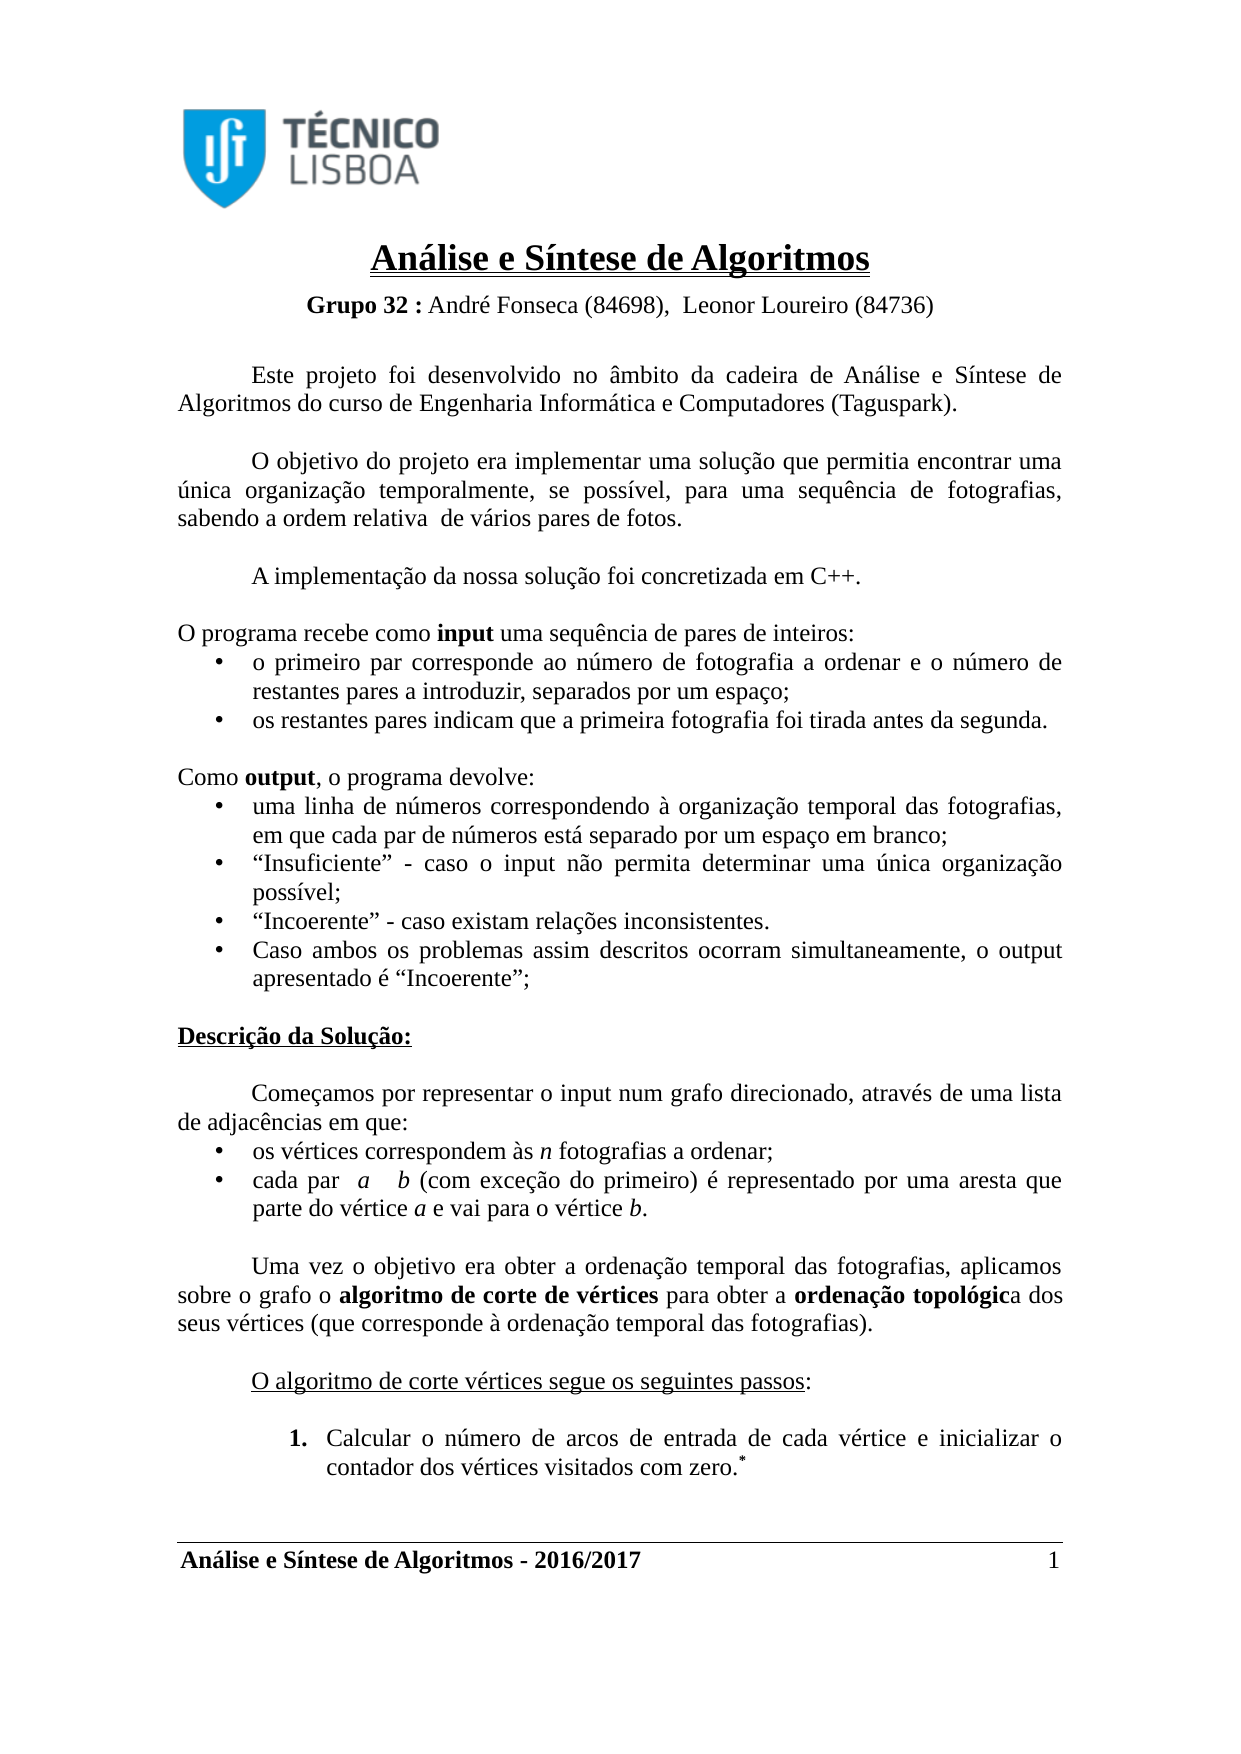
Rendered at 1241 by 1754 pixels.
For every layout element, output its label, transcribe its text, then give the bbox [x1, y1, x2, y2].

picture [182, 107, 440, 209]
text Uma vez o objetivo era obter a ordenação temporal das fotografias, aplicamos sobre o grafo o algoritmo de corte de vértices para obter a ordenação topológica dos seus vértices (que corresponde à ordenação temporal das fotografias). [177, 1251, 1063, 1337]
list o primeiro par corresponde ao número de fotografia a ordenar e o número de restantes pares a introduzir, separados por um espaço; [215, 647, 1063, 705]
text Descrição da Solução: [177, 1021, 1063, 1050]
text O objetivo do projeto era implementar uma solução que permitia encontrar uma única organização temporalmente, se possível, para uma sequência de fotografias, sabendo a ordem relativa de vários pares de fotos. [177, 446, 1063, 532]
text O programa recebe como input uma sequência de pares de inteiros: [177, 618, 1063, 647]
list os vértices correspondem às n fotografias a ordenar; [215, 1136, 1063, 1165]
list cada par a b (com exceção do primeiro) é representado por uma aresta que parte do vértice a e vai para o vértice b. [215, 1165, 1063, 1222]
list “Incoerente” - caso existam relações inconsistentes. [215, 906, 1063, 935]
text Grupo 32 : André Fonseca (84698), Leonor Loureiro (84736) [177, 290, 1063, 319]
list os restantes pares indicam que a primeira fotografia foi tirada antes da segunda. [215, 705, 1063, 733]
text O algoritmo de corte vértices segue os seguintes passos: [177, 1366, 1063, 1395]
text A implementação da nossa solução foi concretizada em C++. [177, 561, 1063, 590]
text Como output, o programa devolve: [177, 762, 1063, 791]
list uma linha de números correspondendo à organização temporal das fotografias, em que cada par de números está separado por um espaço em branco; [215, 791, 1063, 848]
text Começamos por representar o input num grafo direcionado, através de uma lista de adjacências em que: [177, 1078, 1063, 1136]
text Este projeto foi desenvolvido no âmbito da cadeira de Análise e Síntese de Algoritmos do curso de Engenharia Informática e Computadores (Taguspark). [177, 360, 1063, 417]
list Calcular o número de arcos de entrada de cada vértice e inicializar o contador dos vértices visitados com zero.* [288, 1423, 1063, 1481]
text Análise e Síntese de Algoritmos [177, 235, 1063, 278]
list Caso ambos os problemas assim descritos ocorram simultaneamente, o output apresentado é “Incoerente”; [215, 935, 1063, 992]
list “Insuficiente” - caso o input não permita determinar uma única organização possível; [215, 848, 1063, 906]
